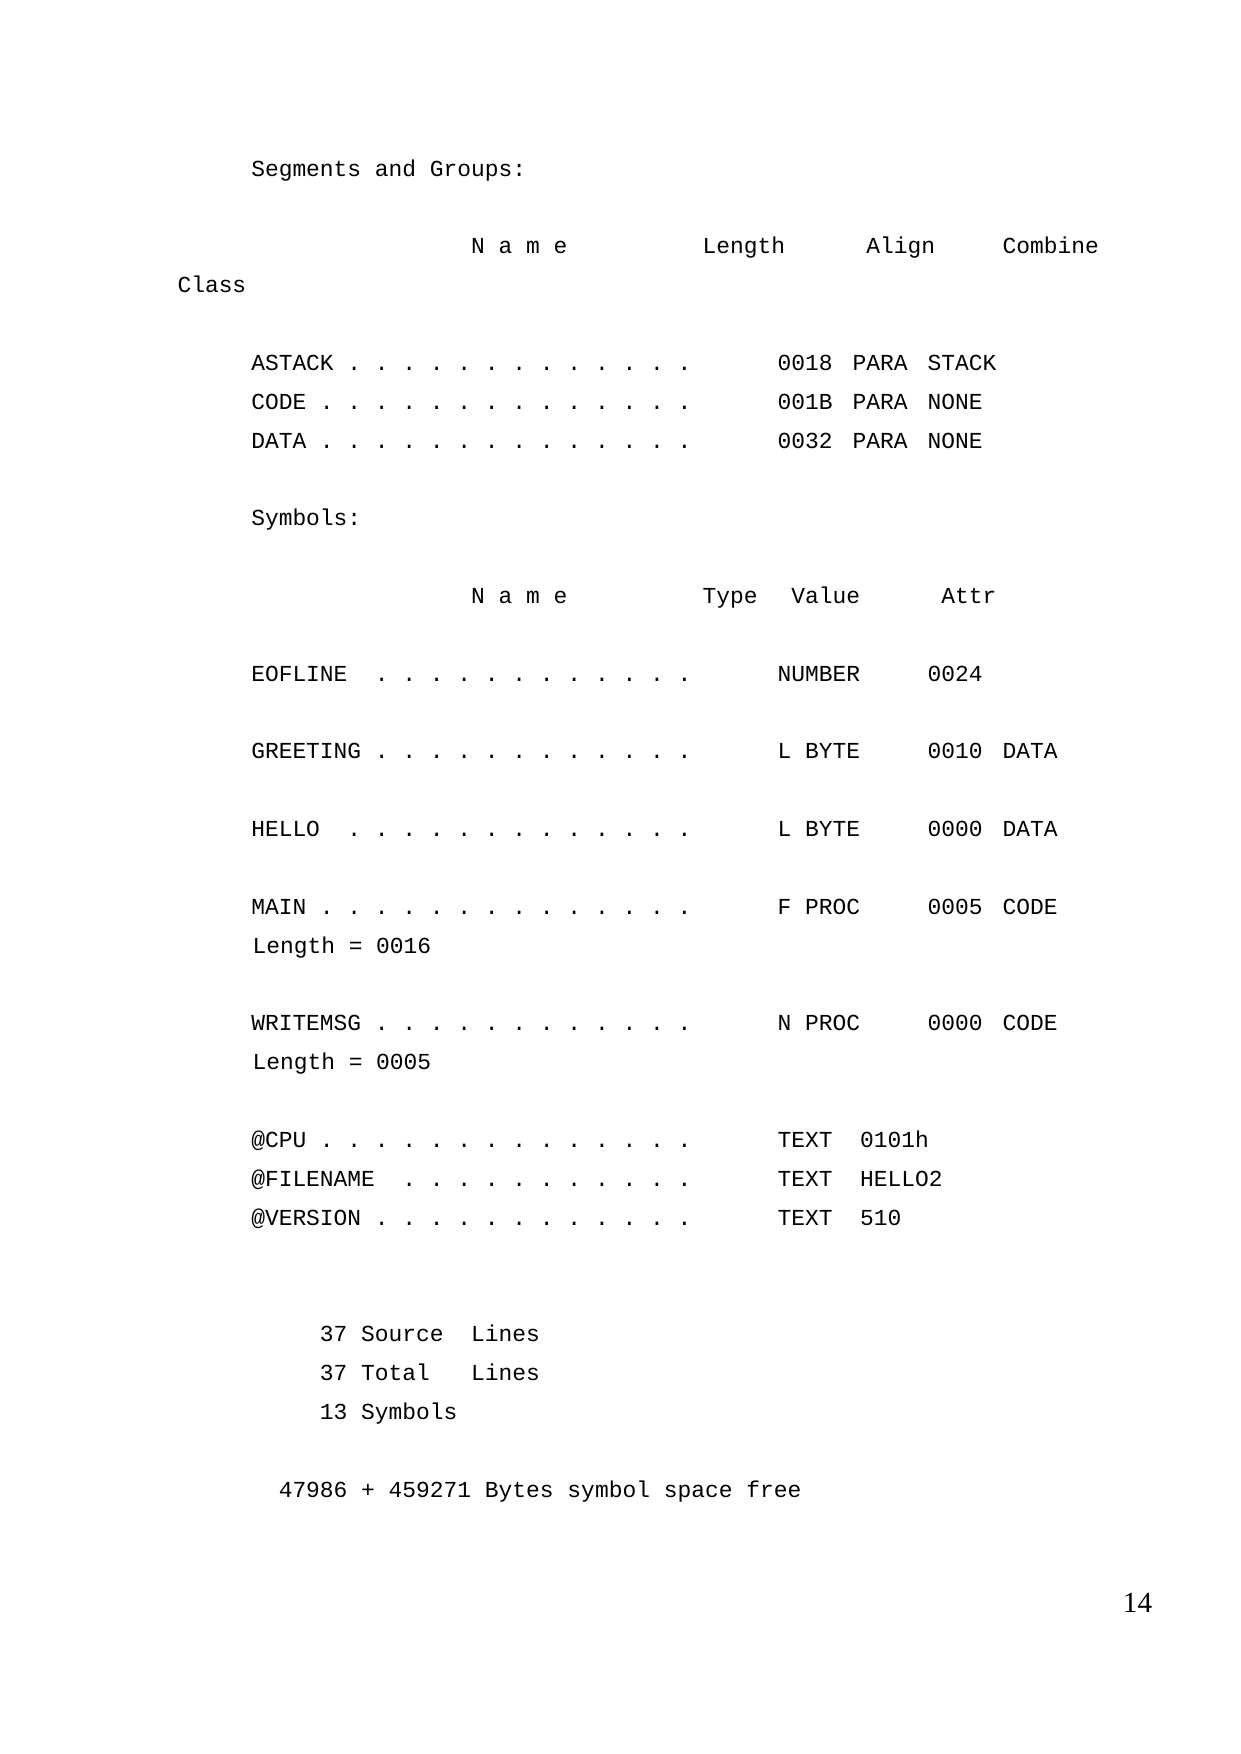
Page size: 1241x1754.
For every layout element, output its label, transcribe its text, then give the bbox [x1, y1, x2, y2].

text @FILENAME . . . . . . . . . . . TEXT HELLO2 [177, 1167, 1152, 1193]
text MAIN . . . . . . . . . . . . . . F PROC 0005 CODE Length = 0016 [177, 895, 1152, 960]
text 47986 + 459271 Bytes symbol space free [177, 1478, 1152, 1504]
text N a m e Length Align Combine Class [177, 235, 1152, 299]
text 37 Total Lines [177, 1361, 1152, 1387]
text ASTACK . . . . . . . . . . . . . 0018 PARA STACK [177, 351, 1152, 377]
text 37 Source Lines [177, 1323, 1152, 1348]
text DATA . . . . . . . . . . . . . . 0032 PARA NONE [177, 429, 1152, 455]
text N a m e Type Value Attr [177, 584, 1152, 610]
text GREETING . . . . . . . . . . . . L BYTE 0010 DATA [177, 740, 1152, 766]
text WRITEMSG . . . . . . . . . . . . N PROC 0000 CODE Length = 0005 [177, 1012, 1152, 1077]
text Symbols: [177, 507, 1152, 533]
text @CPU . . . . . . . . . . . . . . TEXT 0101h [177, 1128, 1152, 1154]
text 13 Symbols [177, 1400, 1152, 1426]
text @VERSION . . . . . . . . . . . . TEXT 510 [177, 1206, 1152, 1232]
text HELLO . . . . . . . . . . . . . L BYTE 0000 DATA [177, 817, 1152, 843]
text Segments and Groups: [177, 157, 1152, 183]
text EOFLINE . . . . . . . . . . . . NUMBER 0024 [177, 662, 1152, 688]
text CODE . . . . . . . . . . . . . . 001B PARA NONE [177, 390, 1152, 416]
